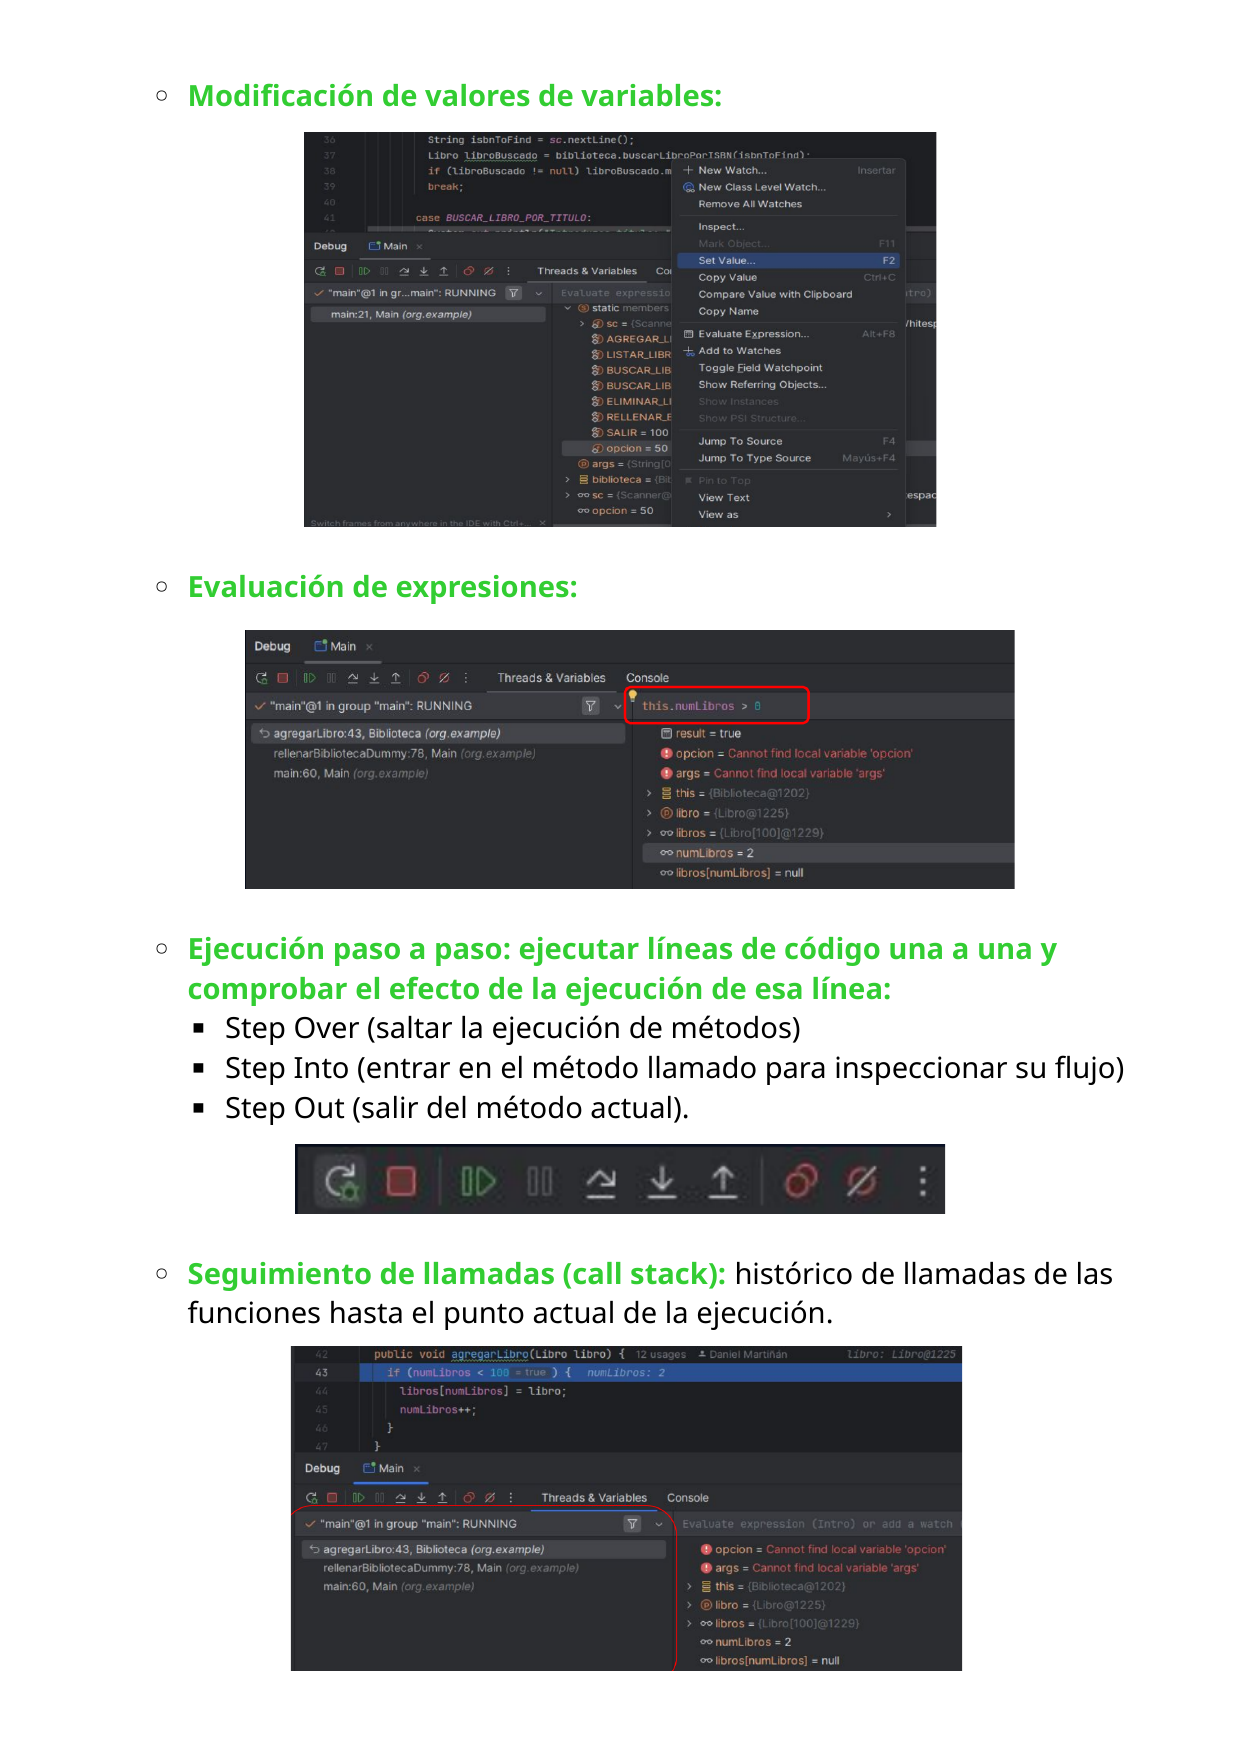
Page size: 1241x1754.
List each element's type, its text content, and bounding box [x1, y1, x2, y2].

list Seguimiento de llamadas (call stack): histórico de llamadas de las funciones hasta el punto actual de la ejecución. [150, 1253, 1165, 1332]
picture [245, 630, 1015, 889]
picture [290, 1346, 963, 1671]
picture [304, 132, 937, 527]
list Evaluación de expresiones: [150, 567, 1165, 606]
list Step Out (salir del método actual). [187, 1087, 1165, 1127]
list Step Over (saltar la ejecución de métodos) [187, 1008, 1165, 1047]
picture [295, 1144, 946, 1214]
list Ejecución paso a paso: ejecutar líneas de código una a una y comprobar el efecto de la ejecución de esa línea: [150, 928, 1165, 1008]
list Modificación de valores de variables: [150, 75, 1165, 115]
list Step Into (entrar en el método llamado para inspeccionar su flujo) [187, 1047, 1165, 1087]
